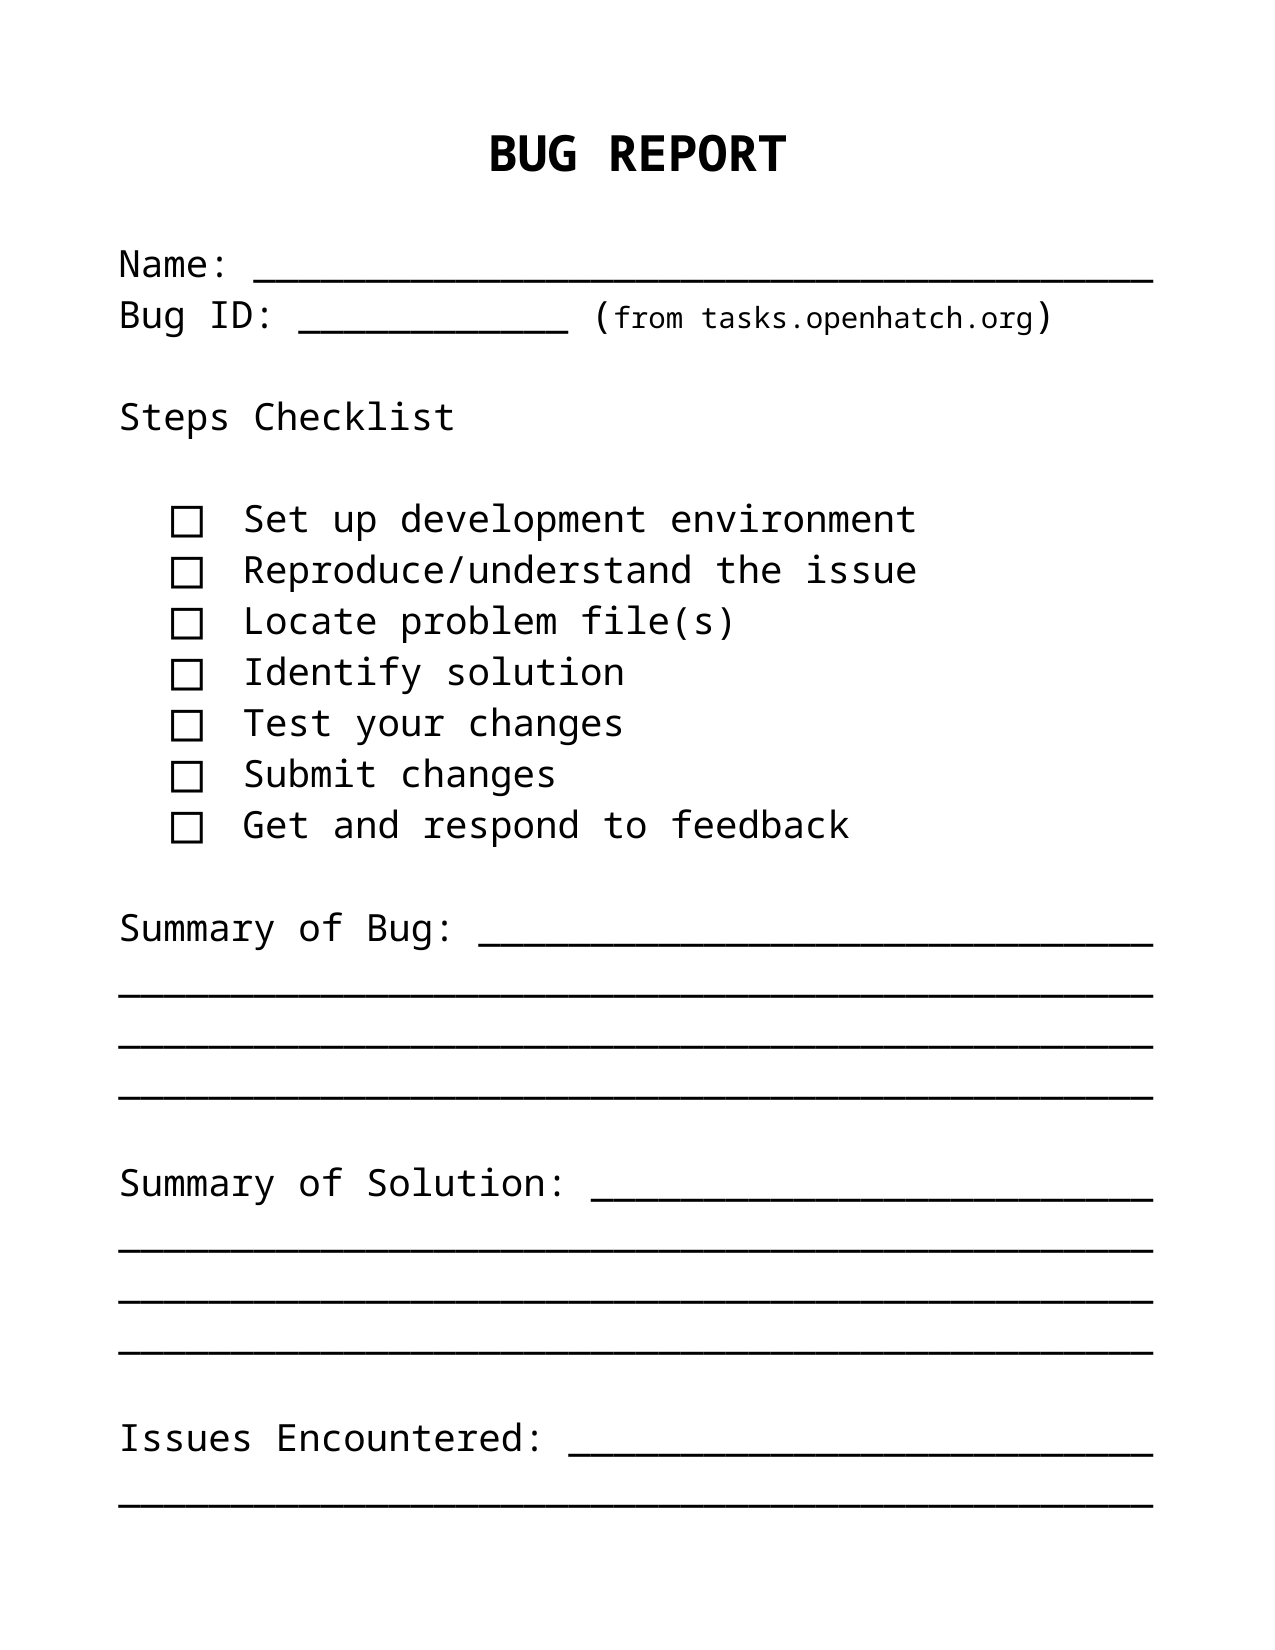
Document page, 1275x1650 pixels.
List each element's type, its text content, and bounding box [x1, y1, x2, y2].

text Steps Checklist [118, 390, 1157, 441]
text Name: ________________________________________ [118, 237, 1157, 288]
text ______________________________________________ [118, 1462, 1157, 1513]
text BUG REPORT [118, 118, 1157, 186]
text Bug ID: ____________ (from tasks.openhatch.org) [118, 288, 1157, 339]
text ⃞ Submit changes [118, 748, 1157, 799]
text ⃞ Get and respond to feedback [118, 799, 1157, 850]
text ⃞ Test your changes [118, 697, 1157, 748]
text Summary of Solution: _________________________ [118, 1156, 1157, 1207]
text Issues Encountered: __________________________ [118, 1411, 1157, 1462]
text ⃞ Identify solution [118, 646, 1157, 697]
text Summary of Bug: ______________________________ [118, 901, 1157, 952]
text ⃞ Locate problem file(s) [118, 594, 1157, 646]
text ⃞ Reproduce/understand the issue [118, 543, 1157, 594]
text ⃞ Set up development environment [118, 492, 1157, 543]
text __________________________________________________________________________________________________________________________________________ [118, 1207, 1157, 1360]
text __________________________________________________________________________________________________________________________________________ [118, 952, 1157, 1105]
